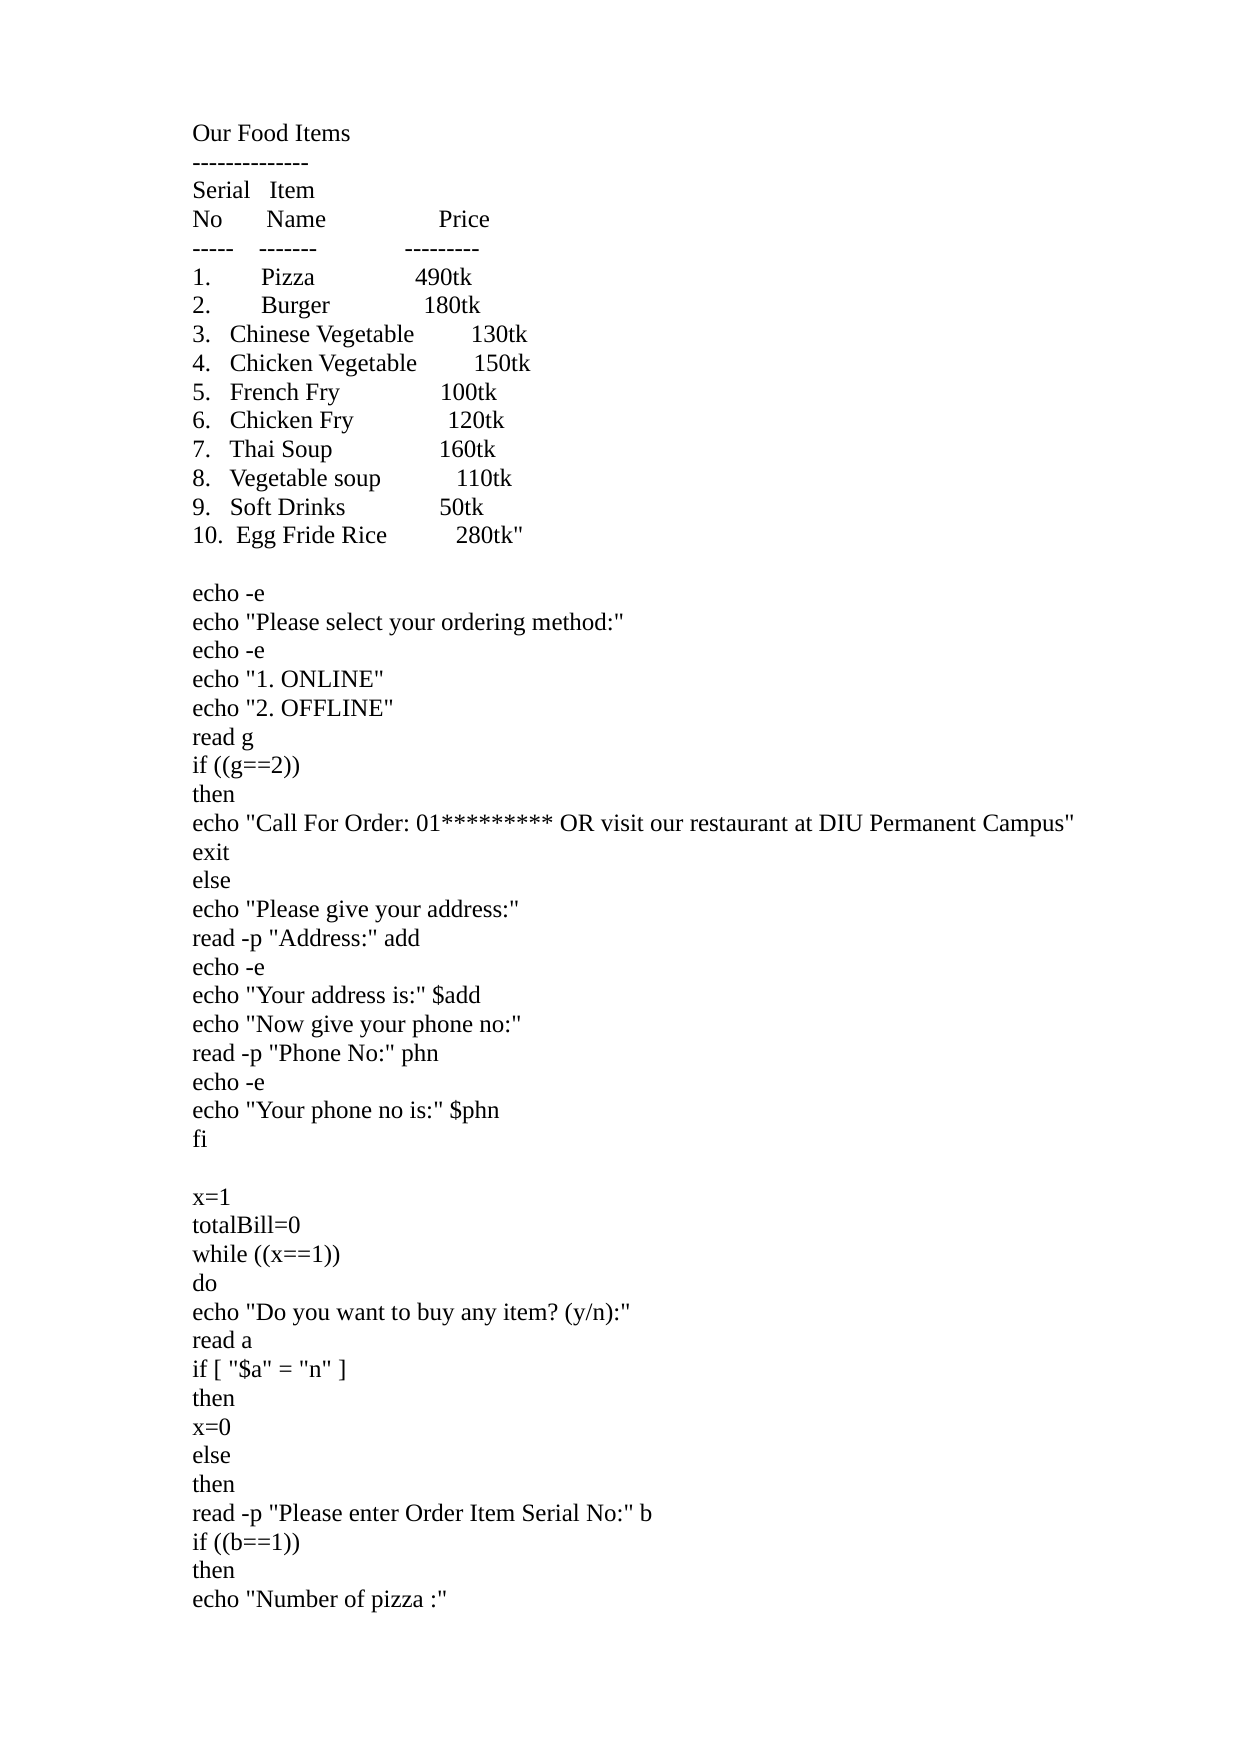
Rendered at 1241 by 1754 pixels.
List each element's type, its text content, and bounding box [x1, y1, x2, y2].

text 7. Thai Soup 160tk [118, 434, 1122, 463]
text read -p "Address:" add [118, 923, 1122, 952]
text read -p "Please enter Order Item Serial No:" b [118, 1498, 1122, 1527]
text No Name Price [118, 204, 1122, 233]
text echo "Now give your phone no:" [118, 1009, 1122, 1038]
text Our Food Items [118, 118, 1122, 147]
text x=0 [118, 1412, 1122, 1441]
text exit [118, 837, 1122, 866]
text echo "1. ONLINE" [118, 664, 1122, 693]
text while ((x==1)) [118, 1239, 1122, 1268]
text 9. Soft Drinks 50tk [118, 492, 1122, 521]
text fi [118, 1124, 1122, 1153]
text x=1 [118, 1182, 1122, 1211]
text then [118, 1383, 1122, 1412]
text echo "Do you want to buy any item? (y/n):" [118, 1297, 1122, 1326]
text echo "Please select your ordering method:" [118, 607, 1122, 636]
text else [118, 1441, 1122, 1469]
text else [118, 866, 1122, 894]
text echo "Number of pizza :" [118, 1584, 1122, 1613]
text if ((g==2)) [118, 751, 1122, 779]
text totalBill=0 [118, 1211, 1122, 1239]
text echo "Please give your address:" [118, 894, 1122, 923]
text 2. Burger 180tk [118, 291, 1122, 319]
text 10. Egg Fride Rice 280tk" [118, 521, 1122, 549]
text 6. Chicken Fry 120tk [118, 406, 1122, 434]
text read g [118, 722, 1122, 751]
text read a [118, 1326, 1122, 1354]
text echo "2. OFFLINE" [118, 693, 1122, 722]
text read -p "Phone No:" phn [118, 1038, 1122, 1067]
text 4. Chicken Vegetable 150tk [118, 348, 1122, 377]
text echo "Call For Order: 01********* OR visit our restaurant at DIU Permanent Campus" [118, 808, 1122, 837]
text do [118, 1268, 1122, 1297]
text echo -e [118, 1067, 1122, 1096]
text Serial Item [118, 176, 1122, 204]
text 3. Chinese Vegetable 130tk [118, 319, 1122, 348]
text echo "Your phone no is:" $phn [118, 1096, 1122, 1124]
text then [118, 1556, 1122, 1584]
text if ((b==1)) [118, 1527, 1122, 1556]
text echo -e [118, 636, 1122, 664]
text 8. Vegetable soup 110tk [118, 463, 1122, 492]
text echo -e [118, 952, 1122, 981]
text echo "Your address is:" $add [118, 981, 1122, 1009]
text then [118, 779, 1122, 808]
text echo -e [118, 578, 1122, 607]
text 5. French Fry 100tk [118, 377, 1122, 406]
text -------------- [118, 147, 1122, 176]
text if [ "$a" = "n" ] [118, 1354, 1122, 1383]
text ----- ------- --------- [118, 233, 1122, 262]
text then [118, 1469, 1122, 1498]
text 1. Pizza 490tk [118, 262, 1122, 291]
